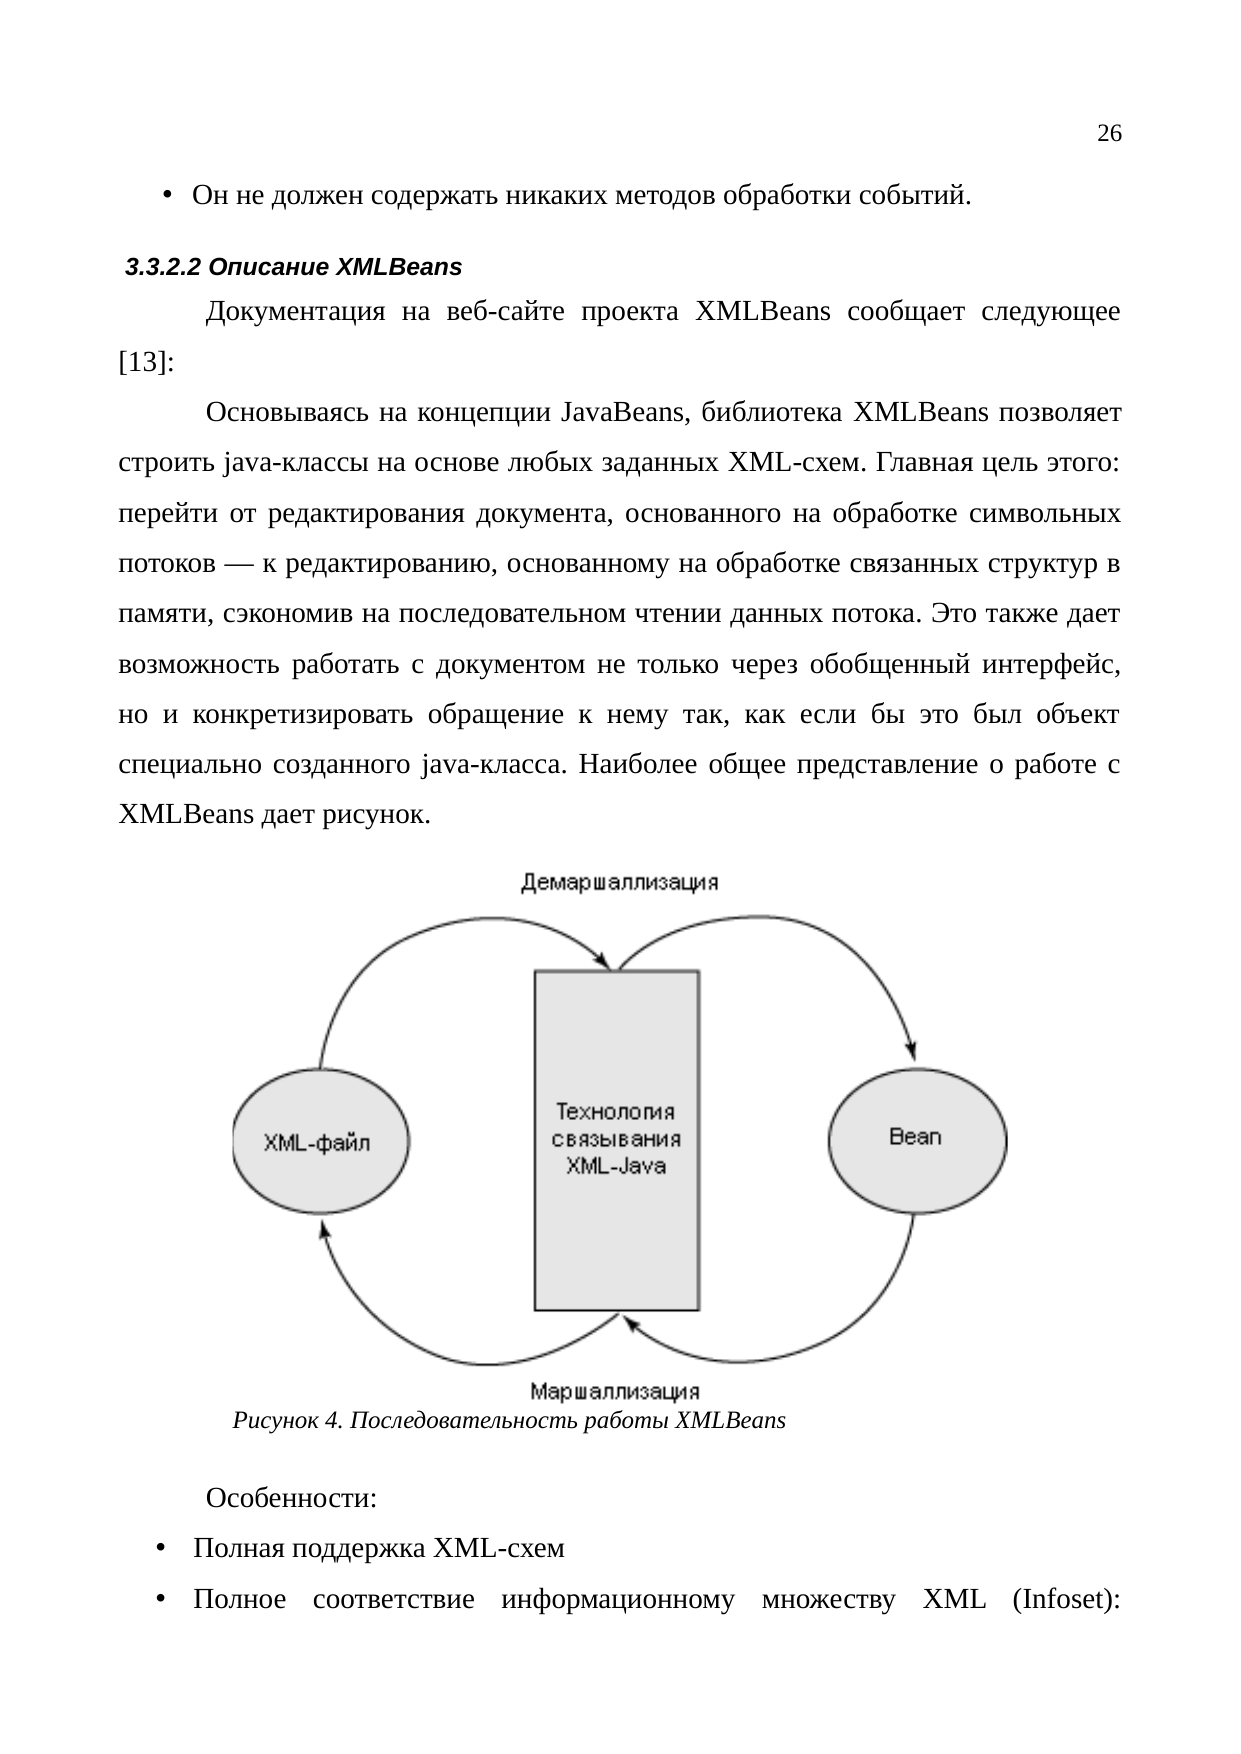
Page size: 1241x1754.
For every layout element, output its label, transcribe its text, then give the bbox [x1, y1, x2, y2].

text Рисунок 4. Последовательность работы XMLBeans [232, 1406, 1008, 1434]
subtitle Описание XMLBeans [118, 252, 1122, 281]
list Он не должен содержать никаких методов обработки событий. [162, 177, 1122, 211]
list Полное соответствие информационному множеству XML (Infoset): [156, 1581, 1122, 1615]
list Полная поддержка XML-схем [156, 1531, 1122, 1564]
text Документация на веб-сайте проекта XMLBeans сообщает следующее [13]: [118, 293, 1122, 377]
text Особенности: [118, 1480, 1122, 1514]
text Основываясь на концепции JavaBeans, библиотека XMLBeans позволяет строить java-классы на основе любых заданных XML-схем. Главная цель этого: перейти от редактирования документа, основанного на обработке символьных потоков — к редактированию, основанному на обработке связанных структур в памяти, сэкономив на последовательном чтении данных потока. Это также дает возможность работать с документом не только через обобщенный интерфейс, но и конкретизировать обращение к нему так, как если бы это был объект специально созданного java-класса. Наиболее общее представление о работе с XMLBeans дает рисунок. [118, 394, 1122, 830]
picture [232, 859, 1008, 1406]
